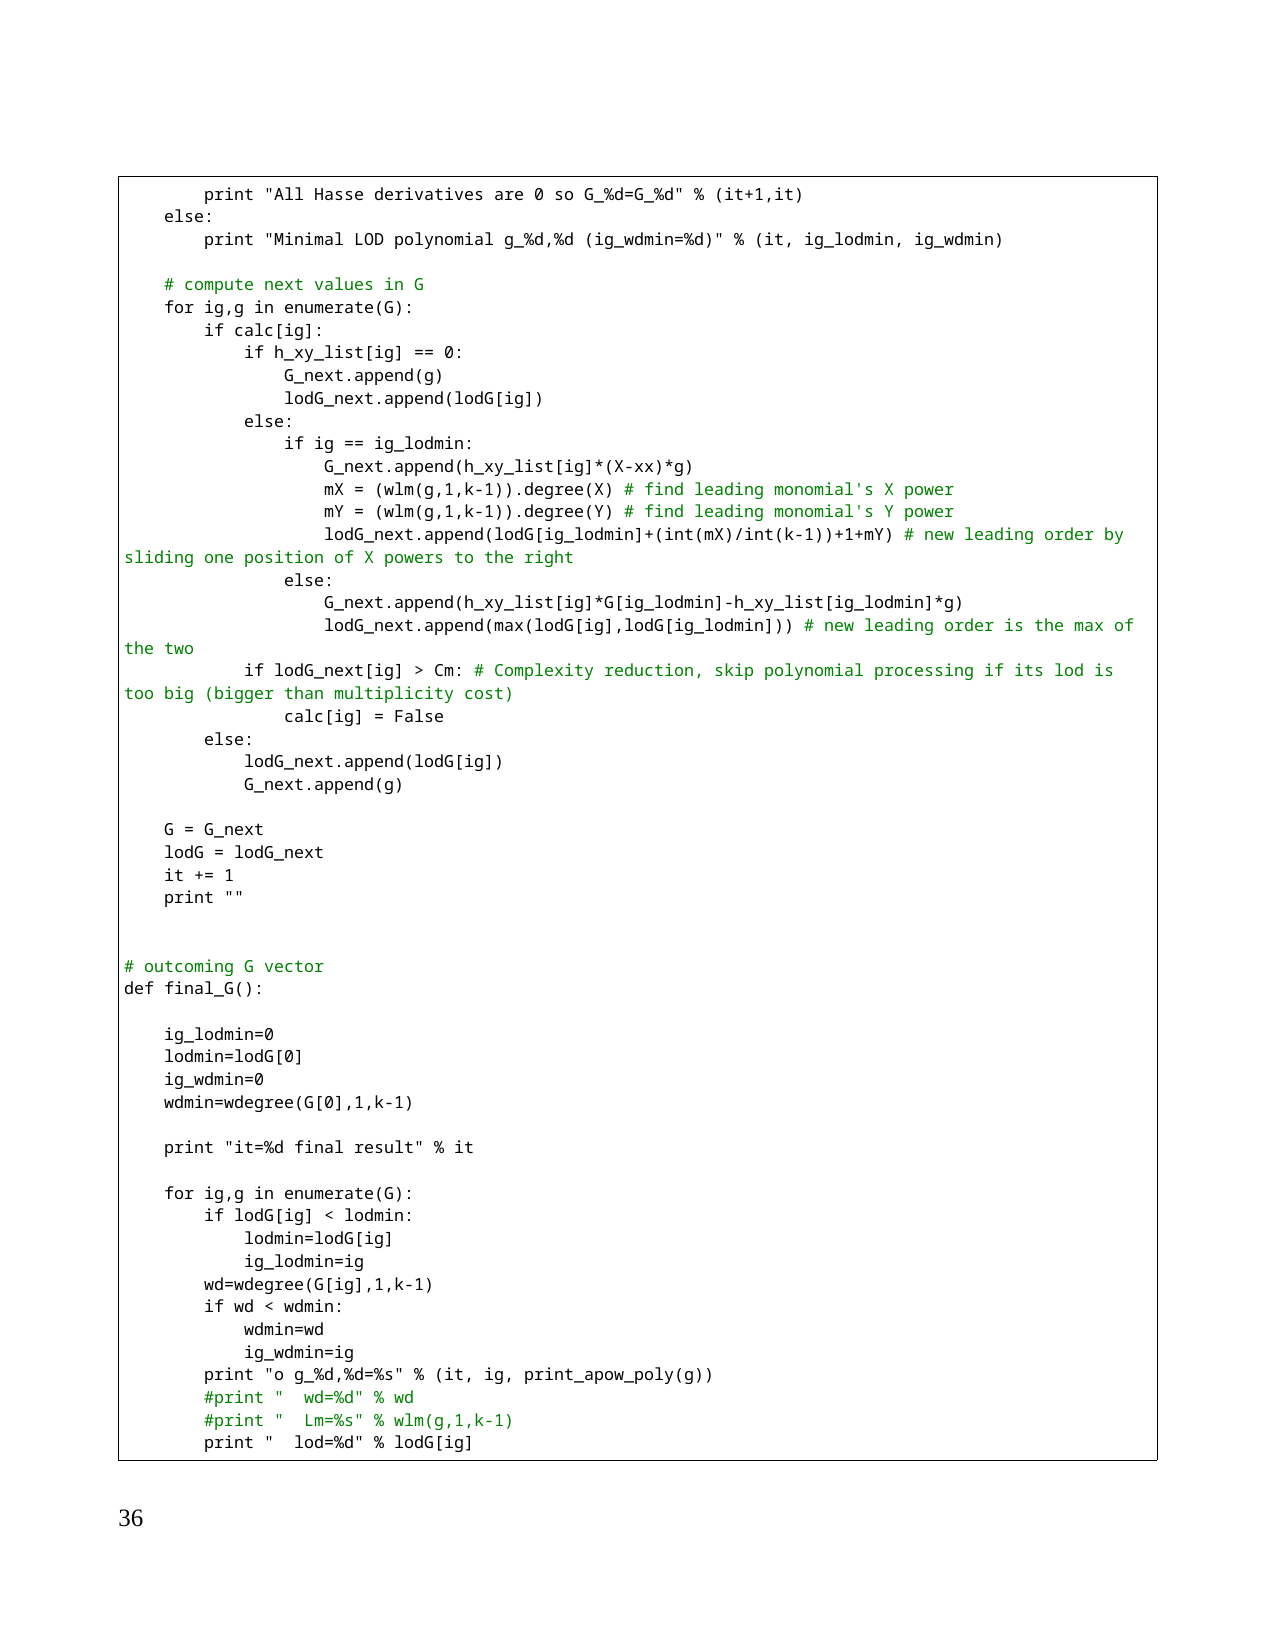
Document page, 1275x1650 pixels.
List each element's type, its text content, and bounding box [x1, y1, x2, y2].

table_header print "All Hasse derivatives are 0 so G_%d=G_%d" % (it+1,it) else: print "Minimal LOD polynomial g_%d,%d (ig_wdmin=%d)" % (it, ig_lodmin, ig_wdmin) # compute next values in G for ig,g in enumerate(G): if calc[ig]: if h_xy_list[ig] == 0: G_next.append(g) lodG_next.append(lodG[ig]) else: if ig == ig_lodmin: G_next.append(h_xy_list[ig]*(X-xx)*g) mX = (wlm(g,1,k-1)).degree(X) # find leading monomial's X power mY = (wlm(g,1,k-1)).degree(Y) # find leading monomial's Y power lodG_next.append(lodG[ig_lodmin]+(int(mX)/int(k-1))+1+mY) # new leading order by sliding one position of X powers to the right else: G_next.append(h_xy_list[ig]*G[ig_lodmin]-h_xy_list[ig_lodmin]*g) lodG_next.append(max(lodG[ig],lodG[ig_lodmin])) # new leading order is the max of the two if lodG_next[ig] > Cm: # Complexity reduction, skip polynomial processing if its lod is too big (bigger than multiplicity cost) calc[ig] = False else: lodG_next.append(lodG[ig]) G_next.append(g) G = G_next lodG = lodG_next it += 1 print "" # outcoming G vector def final_G(): ig_lodmin=0 lodmin=lodG[0] ig_wdmin=0 wdmin=wdegree(G[0],1,k-1) print "it=%d final result" % it for ig,g in enumerate(G): if lodG[ig] < lodmin: lodmin=lodG[ig] ig_lodmin=ig wd=wdegree(G[ig],1,k-1) if wd < wdmin: wdmin=wd ig_wdmin=ig print "o g_%d,%d=%s" % (it, ig, print_apow_poly(g)) #print " wd=%d" % wd #print " Lm=%s" % wlm(g,1,k-1) print " lod=%d" % lodG[ig] [119, 177, 1157, 1459]
